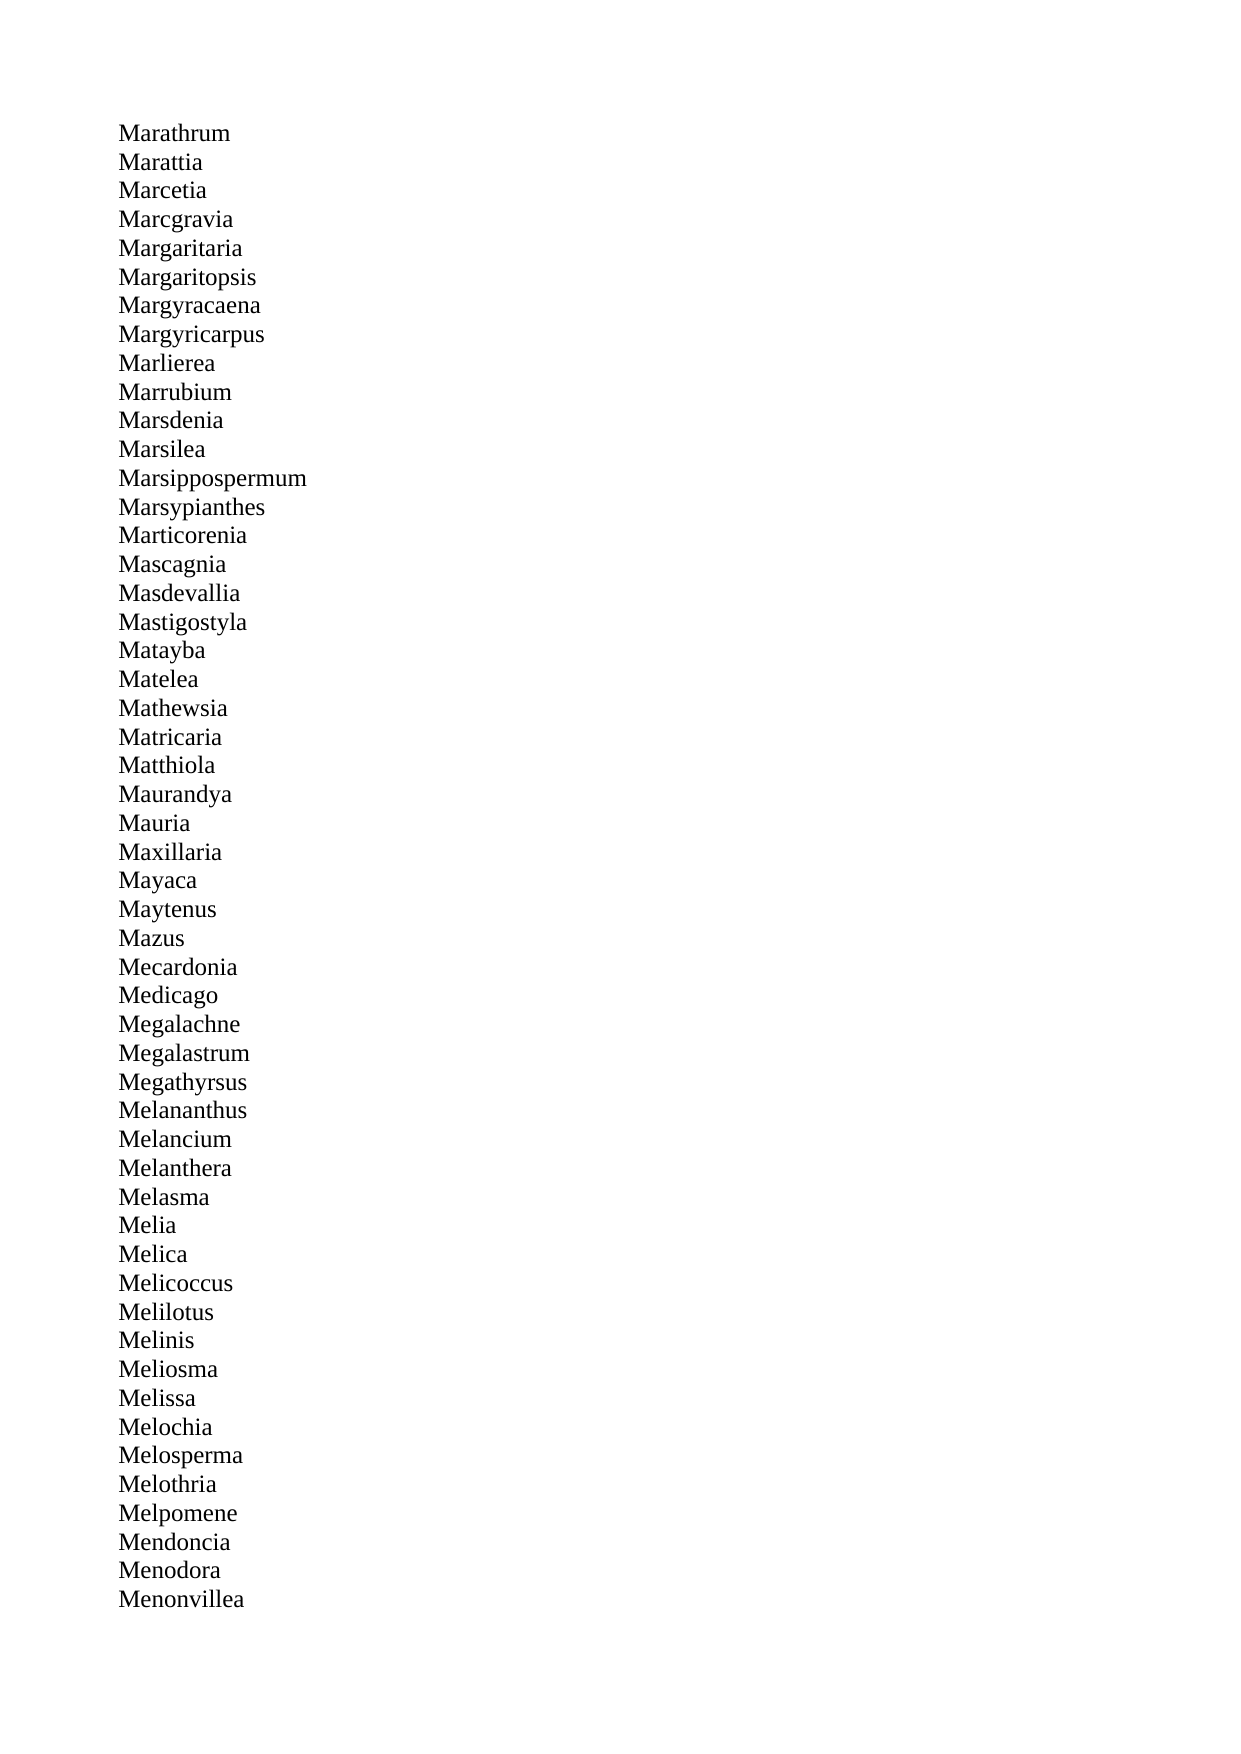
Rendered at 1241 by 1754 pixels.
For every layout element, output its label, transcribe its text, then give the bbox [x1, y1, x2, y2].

text Marathrum Marattia Marcetia Marcgravia Margaritaria Margaritopsis Margyracaena Margyricarpus Marlierea Marrubium Marsdenia Marsilea Marsippospermum Marsypianthes Marticorenia Mascagnia Masdevallia Mastigostyla Matayba Matelea Mathewsia Matricaria Matthiola Maurandya Mauria Maxillaria Mayaca Maytenus Mazus Mecardonia Medicago Megalachne Megalastrum Megathyrsus Melananthus Melancium Melanthera Melasma Melia Melica Melicoccus Melilotus Melinis Meliosma Melissa Melochia Melosperma Melothria Melpomene Mendoncia Menodora Menonvillea [118, 118, 1122, 1613]
